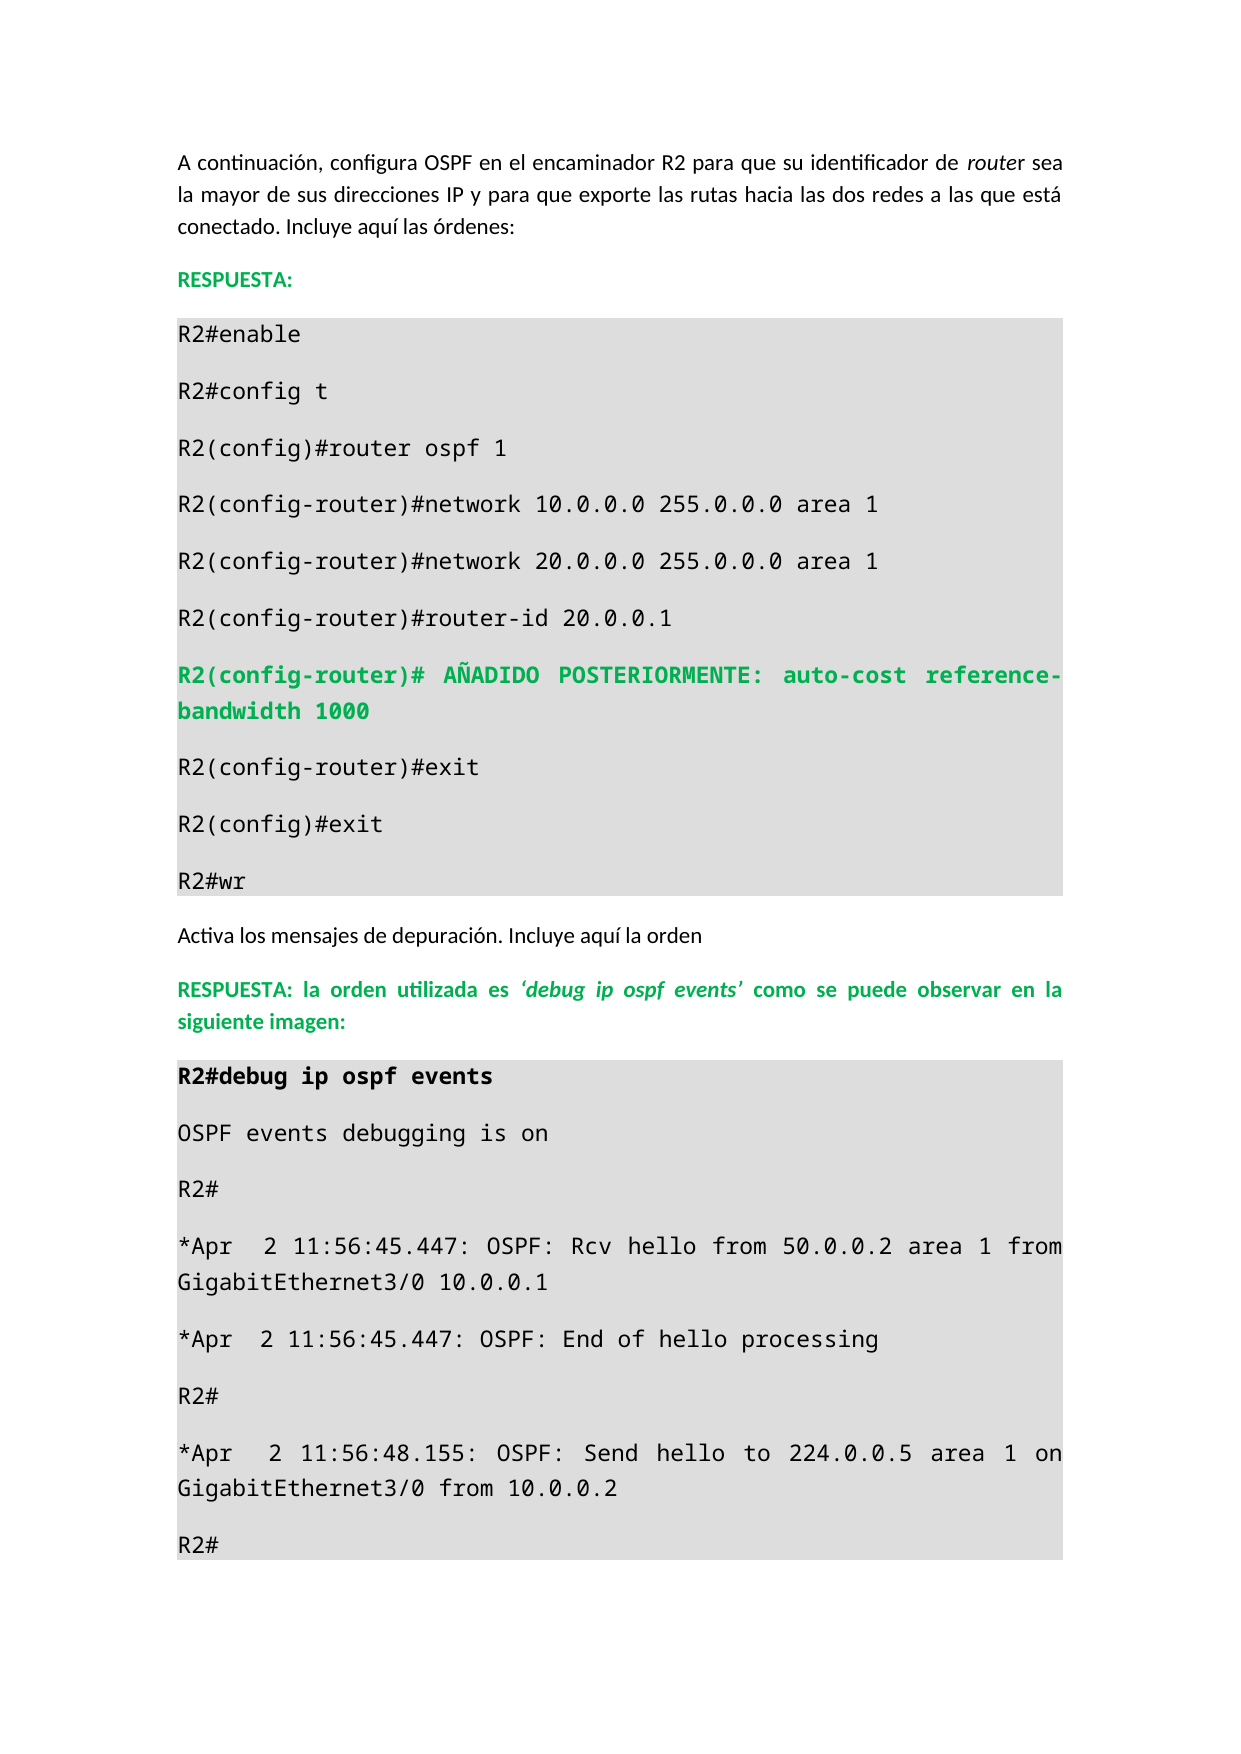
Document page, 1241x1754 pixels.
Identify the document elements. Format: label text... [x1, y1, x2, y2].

text RESPUESTA: [177, 265, 1063, 293]
text *Apr 2 11:56:45.447: OSPF: End of hello processing [177, 1323, 1063, 1354]
text R2(config)#router ospf 1 [177, 432, 1063, 463]
text R2#debug ip ospf events [177, 1060, 1063, 1091]
text Activa los mensajes de depuración. Incluye aquí la orden [177, 922, 1063, 950]
text R2# [177, 1380, 1063, 1411]
text R2(config-router)#network 10.0.0.0 255.0.0.0 area 1 [177, 488, 1063, 519]
text R2(config-router)# AÑADIDO POSTERIORMENTE: auto-cost reference-bandwidth 1000 [177, 659, 1063, 726]
text R2# [177, 1173, 1063, 1205]
text R2(config-router)#exit [177, 751, 1063, 783]
text OSPF events debugging is on [177, 1117, 1063, 1148]
text R2#wr [177, 865, 1063, 896]
text R2#config t [177, 375, 1063, 406]
text R2(config-router)#network 20.0.0.0 255.0.0.0 area 1 [177, 545, 1063, 576]
text R2# [177, 1529, 1063, 1560]
text R2#enable [177, 318, 1063, 349]
text A continuación, configura OSPF en el encaminador R2 para que su identificador de router sea la mayor de sus direcciones IP y para que exporte las rutas hacia las dos redes a las que está conectado. Incluye aquí las órdenes: [177, 148, 1063, 240]
text RESPUESTA: la orden utilizada es ‘debug ip ospf events’ como se puede observar en la siguiente imagen: [177, 975, 1063, 1035]
text *Apr 2 11:56:48.155: OSPF: Send hello to 224.0.0.5 area 1 on GigabitEthernet3/0 from 10.0.0.2 [177, 1436, 1063, 1504]
text R2(config-router)#router-id 20.0.0.1 [177, 602, 1063, 633]
text *Apr 2 11:56:45.447: OSPF: Rcv hello from 50.0.0.2 area 1 from GigabitEthernet3/0 10.0.0.1 [177, 1230, 1063, 1297]
text R2(config)#exit [177, 808, 1063, 839]
